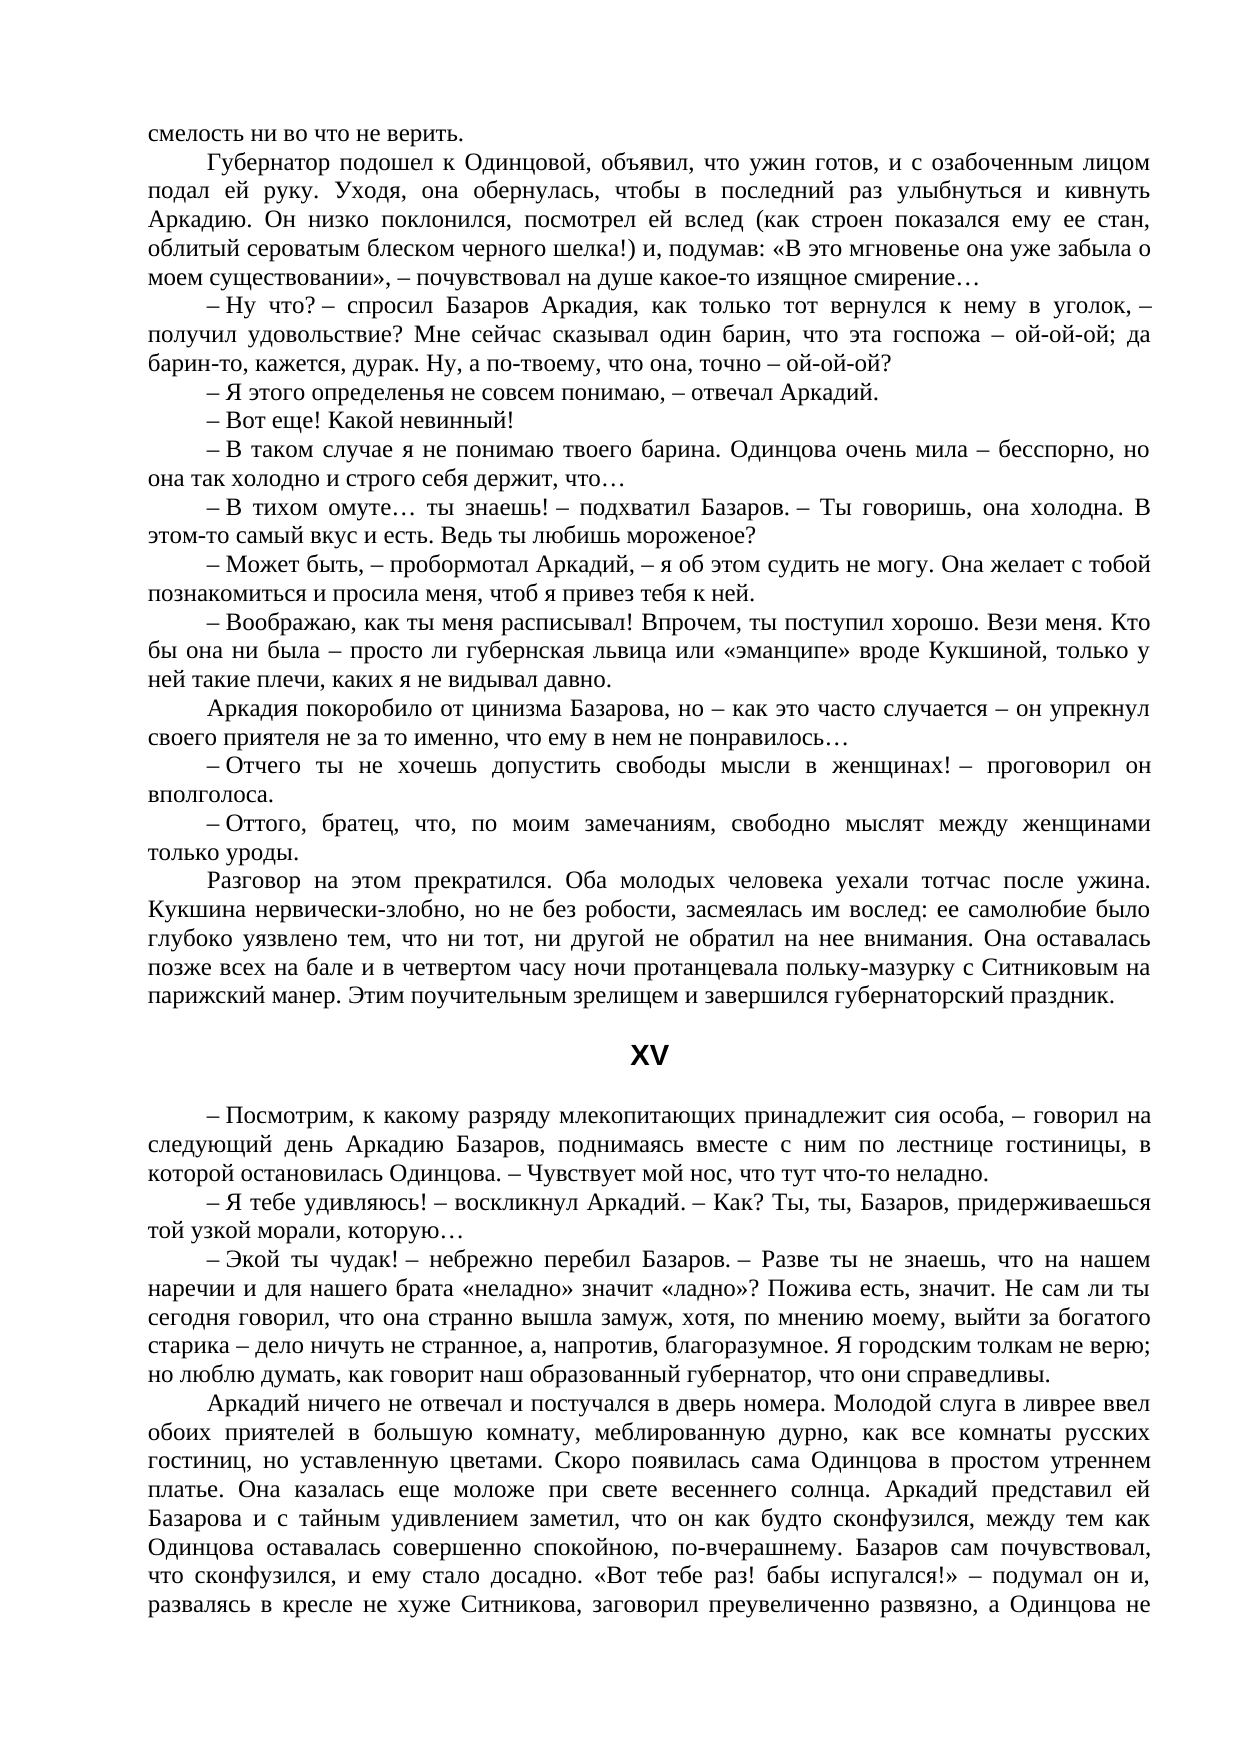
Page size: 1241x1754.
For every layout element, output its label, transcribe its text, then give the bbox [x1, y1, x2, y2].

text – Я тебе удивляюсь! – воскликнул Аркадий. – Как? Ты, ты, Базаров, придерживаешься той узкой морали, которую… [148, 1187, 1152, 1244]
text – Может быть, – пробормотал Аркадий, – я об этом судить не могу. Она желает с тобой познакомиться и просила меня, чтоб я привез тебя к ней. [148, 549, 1152, 607]
text – Вот еще! Какой невинный! [148, 406, 1152, 434]
text Аркадия покоробило от цинизма Базарова, но – как это часто случается – он упрекнул своего приятеля не за то именно, что ему в нем не понравилось… [148, 693, 1152, 751]
text Аркадий ничего не отвечал и постучался в дверь номера. Молодой слуга в ливрее ввел обоих приятелей в большую комнату, меблированную дурно, как все комнаты русских гостиниц, но уставленную цветами. Скоро появилась сама Одинцова в простом утреннем платье. Она казалась еще моложе при свете весеннего солнца. Аркадий представил ей Базарова и с тайным удивлением заметил, что он как будто сконфузился, между тем как Одинцова оставалась совершенно спокойною, по-вчерашнему. Базаров сам почувствовал, что сконфузился, и ему стало досадно. «Вот тебе раз! бабы испугался!» – подумал он и, развалясь в кресле не хуже Ситникова, заговорил преувеличенно развязно, а Одинцова не [148, 1388, 1152, 1618]
text – Воображаю, как ты меня расписывал! Впрочем, ты поступил хорошо. Вези меня. Кто бы она ни была – просто ли губернская львица или «эманципе» вроде Кукшиной, только у ней такие плечи, каких я не видывал давно. [148, 607, 1152, 693]
text – Оттого, братец, что, по моим замечаниям, свободно мыслят между женщинами только уроды. [148, 808, 1152, 866]
text – В таком случае я не понимаю твоего барина. Одинцова очень мила – бесспорно, но она так холодно и строго себя держит, что… [148, 434, 1152, 492]
text – Я этого определенья не совсем понимаю, – отвечал Аркадий. [148, 377, 1152, 406]
text – Отчего ты не хочешь допустить свободы мысли в женщинах! – проговорил он вполголоса. [148, 751, 1152, 808]
text – Экой ты чудак! – небрежно перебил Базаров. – Разве ты не знаешь, что на нашем наречии и для нашего брата «неладно» значит «ладно»? Пожива есть, значит. Не сам ли ты сегодня говорил, что она странно вышла замуж, хотя, по мнению моему, выйти за богатого старика – дело ничуть не странное, а, напротив, благоразумное. Я городским толкам не верю; но люблю думать, как говорит наш образованный губернатор, что они справедливы. [148, 1244, 1152, 1388]
text – Ну что? – спросил Базаров Аркадия, как только тот вернулся к нему в уголок, – получил удовольствие? Мне сейчас сказывал один барин, что эта госпожа – ой-ой-ой; да барин-то, кажется, дурак. Ну, а по-твоему, что она, точно – ой-ой-ой? [148, 291, 1152, 377]
text – В тихом омуте… ты знаешь! – подхватил Базаров. – Ты говоришь, она холодна. В этом-то самый вкус и есть. Ведь ты любишь мороженое? [148, 492, 1152, 549]
text смелость ни во что не верить. [148, 118, 1152, 147]
text – Посмотрим, к какому разряду млекопитающих принадлежит сия особа, – говорил на следующий день Аркадию Базаров, поднимаясь вместе с ним по лестнице гостиницы, в которой остановилась Одинцова. – Чувствует мой нос, что тут что-то неладно. [148, 1100, 1152, 1187]
text Разговор на этом прекратился. Оба молодых человека уехали тотчас после ужина. Кукшина нервически-злобно, но не без робости, засмеялась им вослед: ее самолюбие было глубоко уязвлено тем, что ни тот, ни другой не обратил на нее внимания. Она оставалась позже всех на бале и в четвертом часу ночи протанцевала польку-мазурку с Ситниковым на парижский манер. Этим поучительным зрелищем и завершился губернаторский праздник. [148, 866, 1152, 1009]
text Губернатор подошел к Одинцовой, объявил, что ужин готов, и с озабоченным лицом подал ей руку. Уходя, она обернулась, чтобы в последний раз улыбнуться и кивнуть Аркадию. Он низко поклонился, посмотрел ей вслед (как строен показался ему ее стан, облитый сероватым блеском черного шелка!) и, подумав: «В это мгновенье она уже забыла о моем существовании», – почувствовал на душе какое-то изящное смирение… [148, 147, 1152, 291]
subtitle XV [148, 1038, 1152, 1072]
